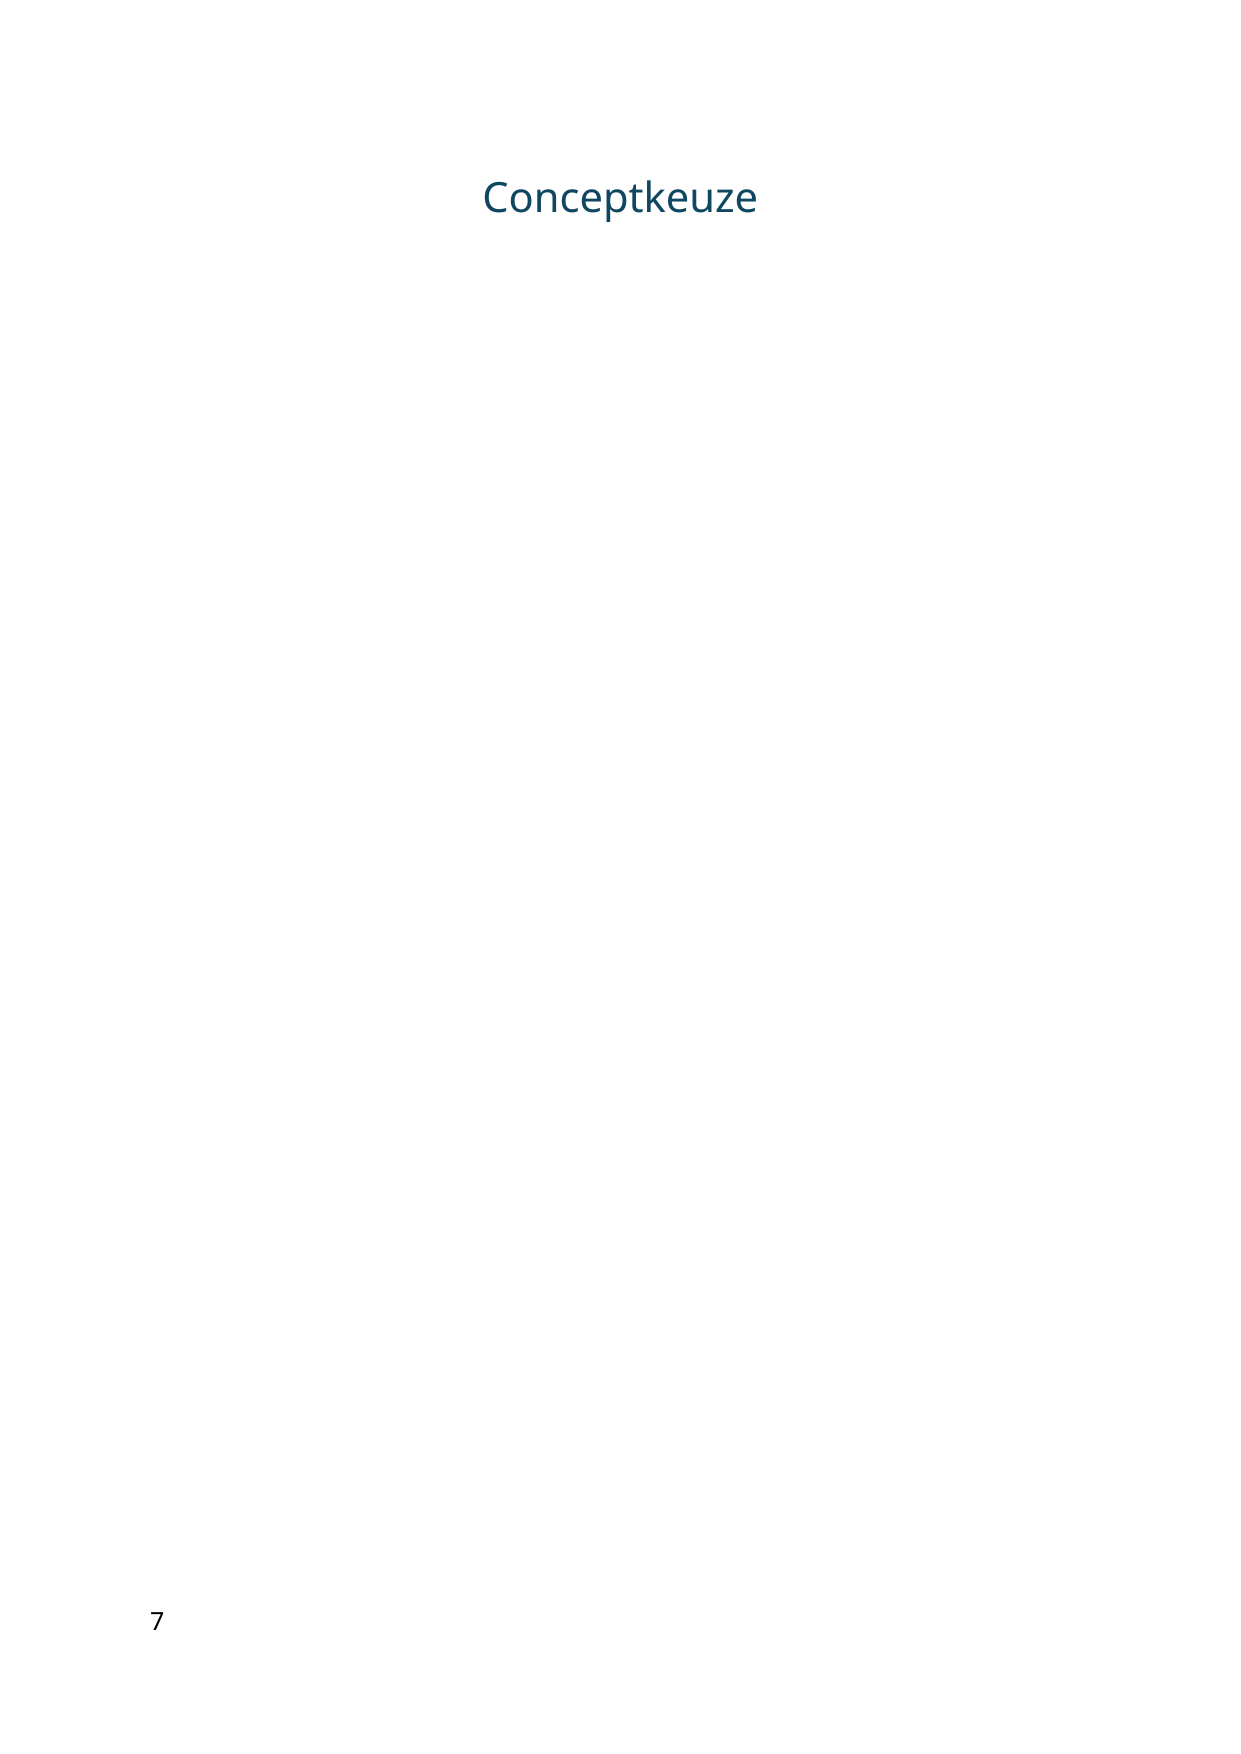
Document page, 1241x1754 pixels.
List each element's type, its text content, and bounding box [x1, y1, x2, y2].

subtitle Conceptkeuze [150, 168, 1090, 225]
